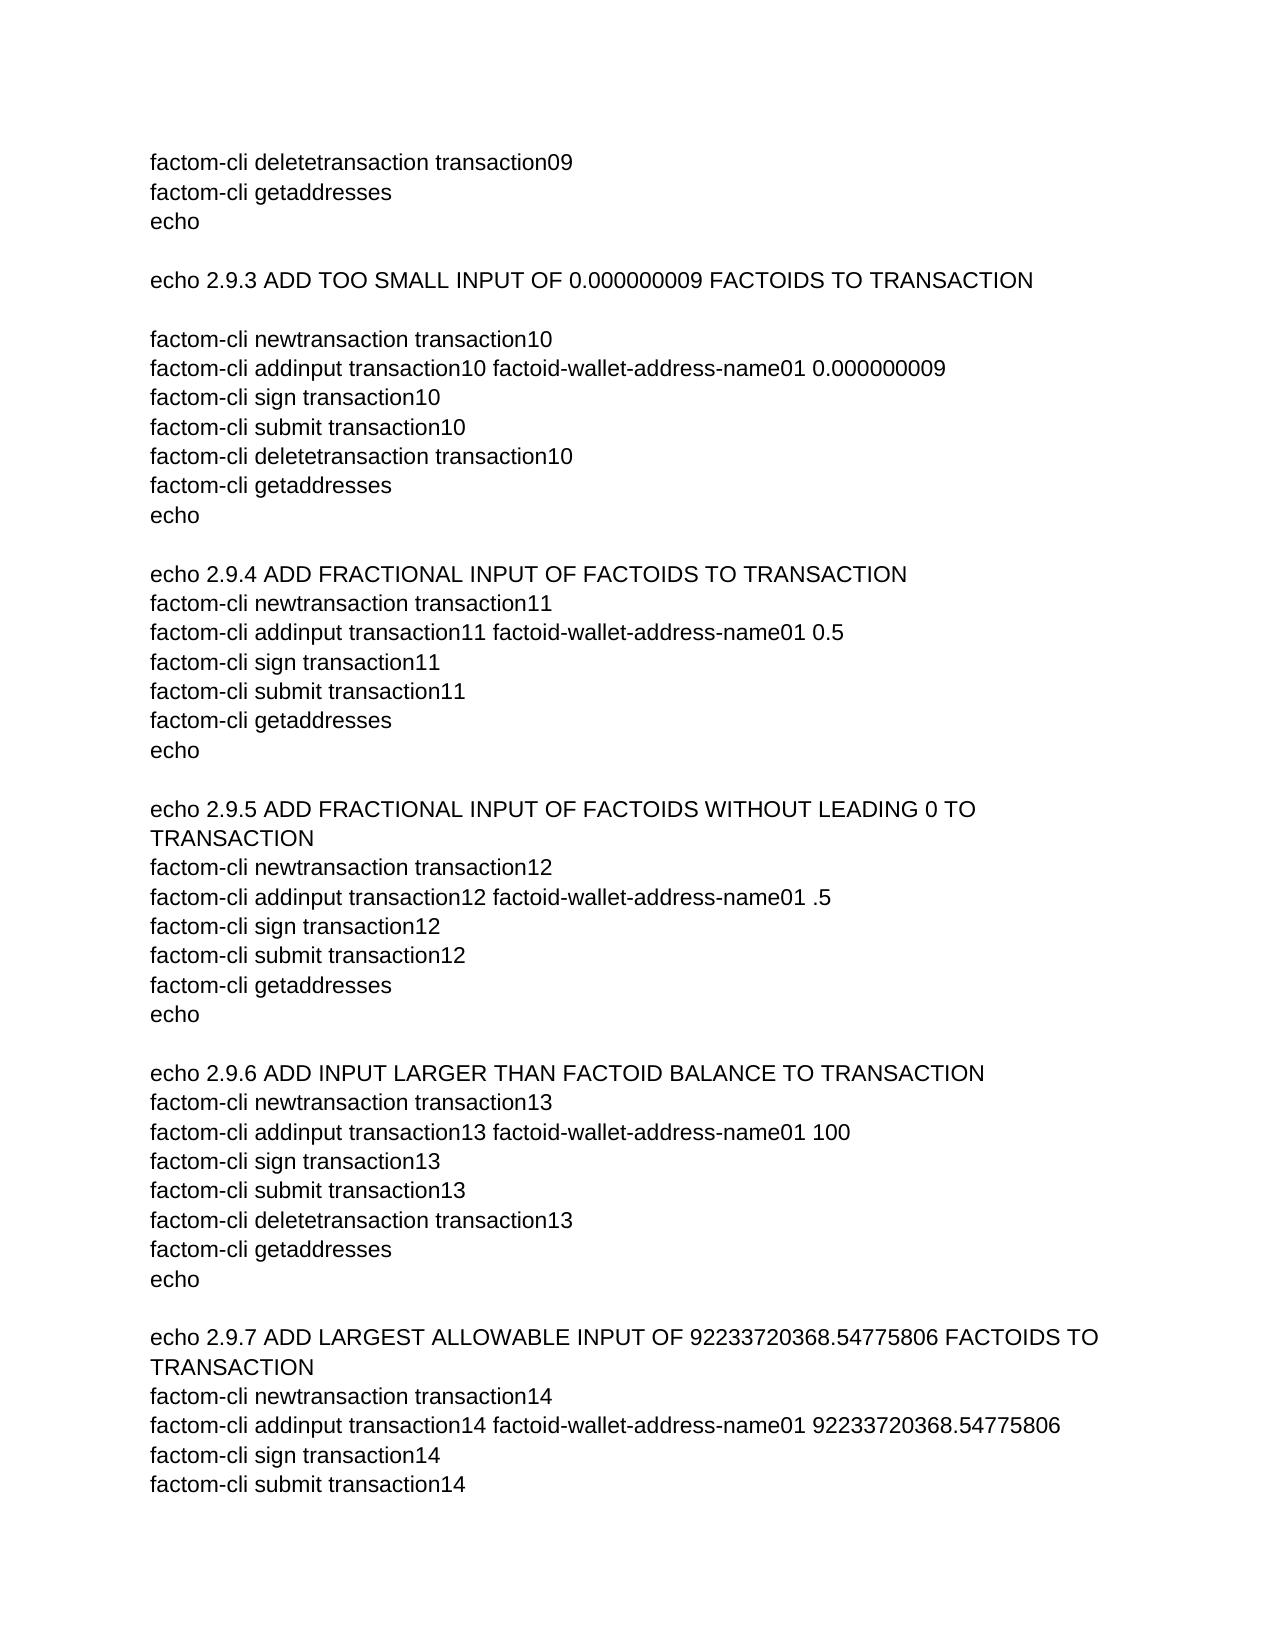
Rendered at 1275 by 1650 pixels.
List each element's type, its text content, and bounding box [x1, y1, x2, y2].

text factom-cli getaddresses [150, 473, 1125, 499]
text factom-cli newtransaction transaction12 [150, 855, 1125, 881]
text factom-cli addinput transaction14 factoid-wallet-address-name01 92233720368.54775806 [150, 1413, 1125, 1439]
text echo [150, 209, 1125, 234]
text factom-cli sign transaction13 [150, 1149, 1125, 1174]
text factom-cli getaddresses [150, 708, 1125, 734]
text echo [150, 1002, 1125, 1027]
text factom-cli sign transaction10 [150, 385, 1125, 411]
text echo 2.9.3 ADD TOO SMALL INPUT OF 0.000000009 FACTOIDS TO TRANSACTION [150, 267, 1125, 322]
text factom-cli getaddresses [150, 179, 1125, 205]
text echo 2.9.4 ADD FRACTIONAL INPUT OF FACTOIDS TO TRANSACTION [150, 561, 1125, 587]
text factom-cli submit transaction11 [150, 679, 1125, 704]
text factom-cli submit transaction10 [150, 414, 1125, 440]
text factom-cli newtransaction transaction14 [150, 1384, 1125, 1409]
text factom-cli sign transaction14 [150, 1442, 1125, 1468]
text factom-cli submit transaction14 [150, 1472, 1125, 1497]
text factom-cli getaddresses [150, 1237, 1125, 1262]
text factom-cli submit transaction12 [150, 943, 1125, 969]
text factom-cli newtransaction transaction10 [150, 326, 1125, 352]
text factom-cli deletetransaction transaction13 [150, 1207, 1125, 1233]
text factom-cli getaddresses [150, 972, 1125, 998]
text factom-cli sign transaction11 [150, 649, 1125, 675]
text echo 2.9.5 ADD FRACTIONAL INPUT OF FACTOIDS WITHOUT LEADING 0 TO TRANSACTION [150, 796, 1125, 851]
text factom-cli newtransaction transaction11 [150, 591, 1125, 616]
text factom-cli newtransaction transaction13 [150, 1090, 1125, 1116]
text echo [150, 502, 1125, 528]
text factom-cli deletetransaction transaction09 [150, 150, 1125, 176]
text factom-cli deletetransaction transaction10 [150, 444, 1125, 469]
text factom-cli addinput transaction10 factoid-wallet-address-name01 0.000000009 [150, 356, 1125, 381]
text echo [150, 1266, 1125, 1292]
text factom-cli submit transaction13 [150, 1178, 1125, 1204]
text factom-cli addinput transaction13 factoid-wallet-address-name01 100 [150, 1119, 1125, 1145]
text factom-cli addinput transaction11 factoid-wallet-address-name01 0.5 [150, 620, 1125, 646]
text echo [150, 737, 1125, 763]
text echo 2.9.7 ADD LARGEST ALLOWABLE INPUT OF 92233720368.54775806 FACTOIDS TO TRANSACTION [150, 1325, 1125, 1380]
text factom-cli sign transaction12 [150, 914, 1125, 939]
text echo 2.9.6 ADD INPUT LARGER THAN FACTOID BALANCE TO TRANSACTION [150, 1061, 1125, 1086]
text factom-cli addinput transaction12 factoid-wallet-address-name01 .5 [150, 884, 1125, 910]
